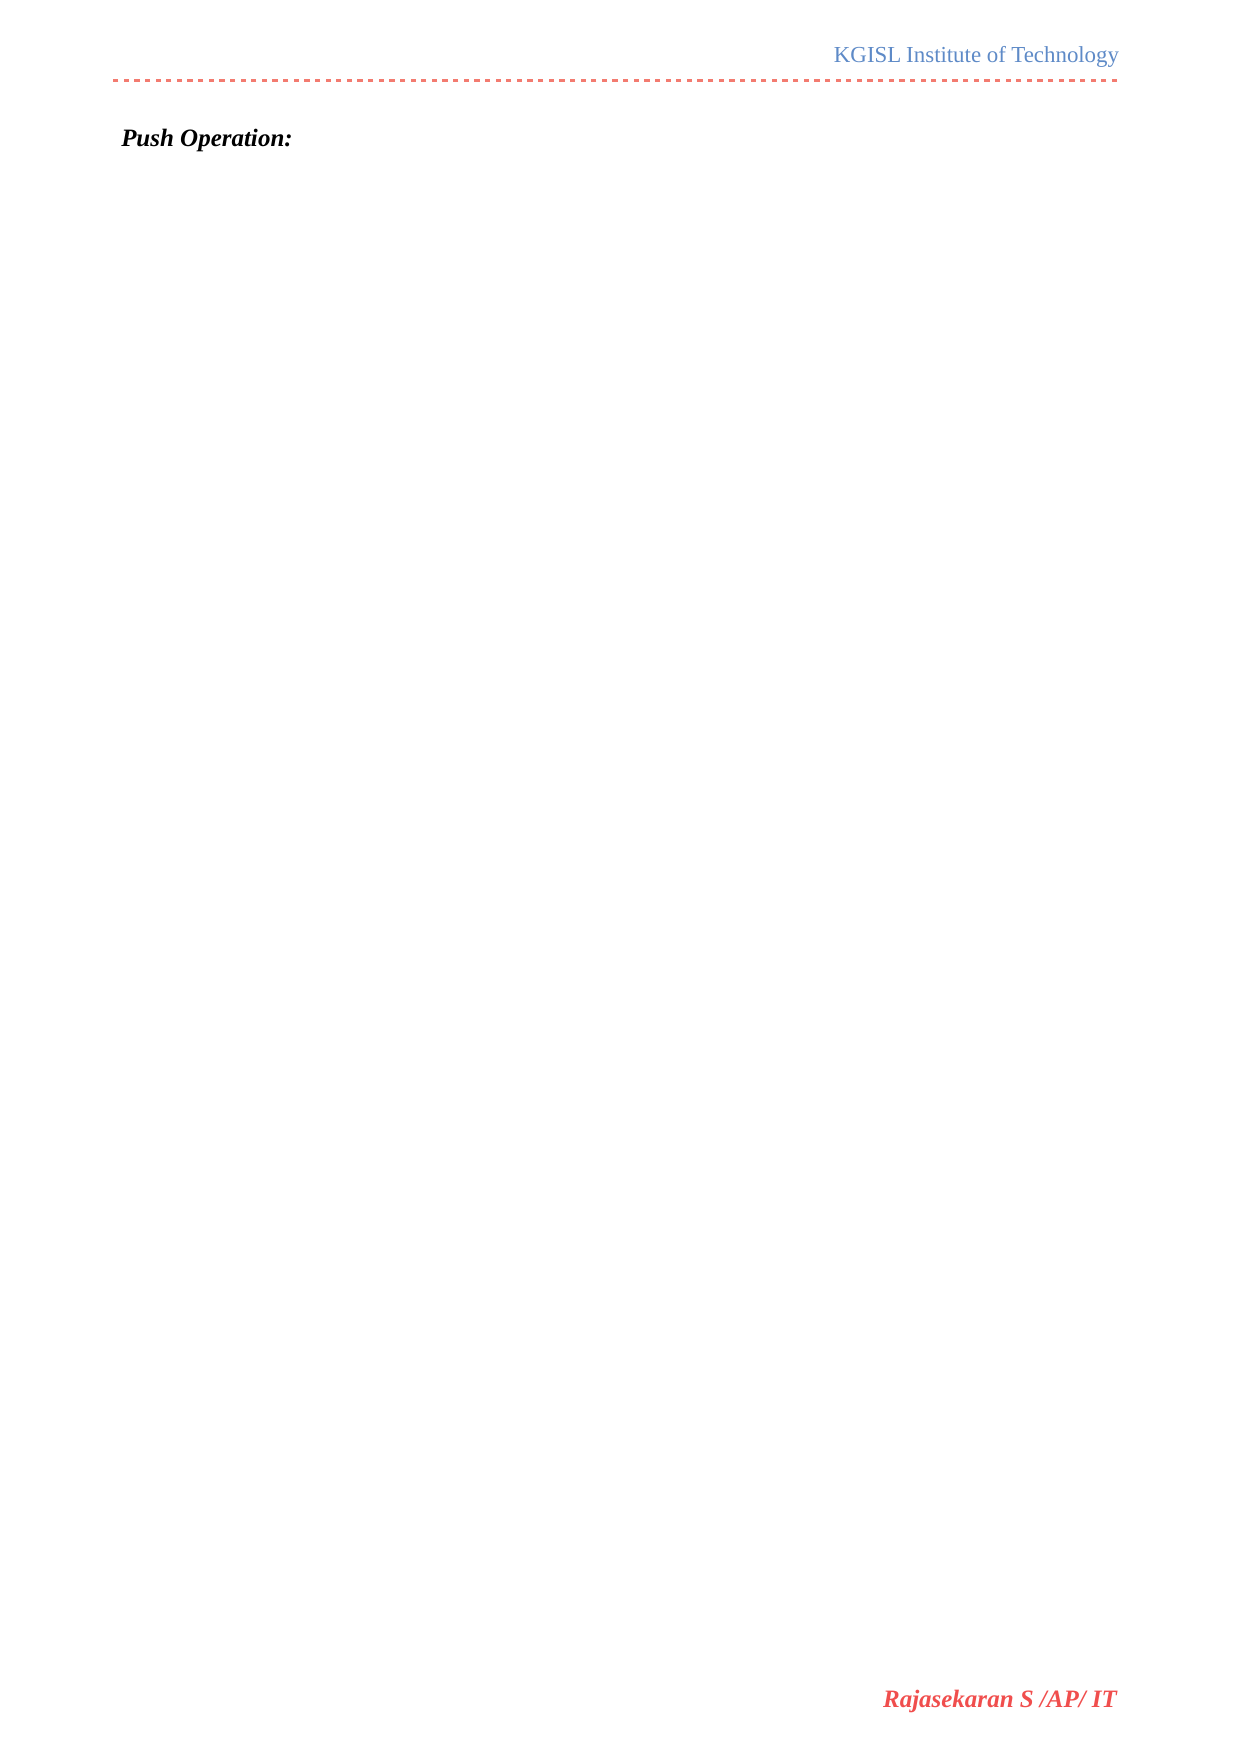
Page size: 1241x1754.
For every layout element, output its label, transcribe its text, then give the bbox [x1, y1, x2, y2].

text Push Operation: [121, 123, 1119, 152]
